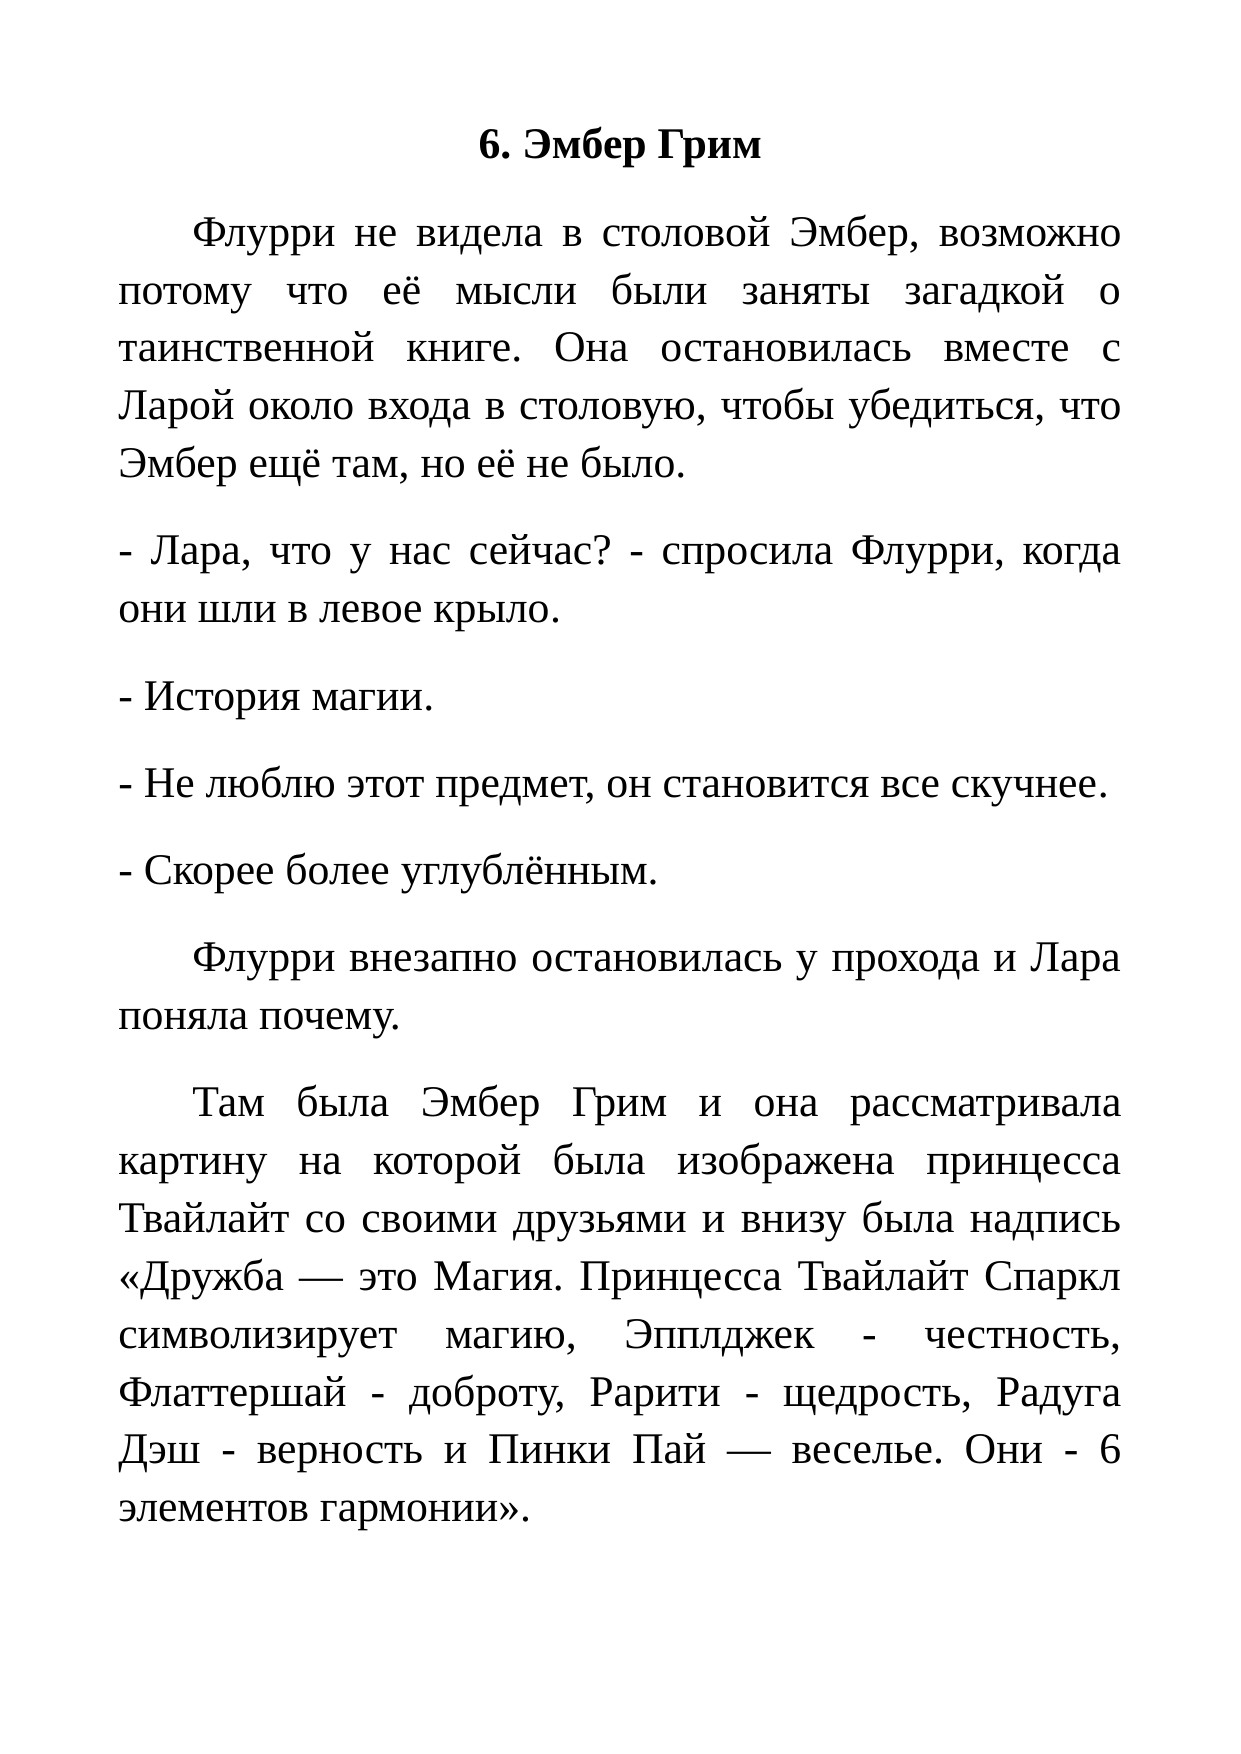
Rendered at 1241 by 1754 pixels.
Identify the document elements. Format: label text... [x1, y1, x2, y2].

text Флурри не видела в столовой Эмбер, возможно потому что её мысли были заняты загадкой о таинственной книге. Она остановилась вместе с Ларой около входа в столовую, чтобы убедиться, что Эмбер ещё там, но её не было. [118, 205, 1122, 487]
text - История магии. [118, 669, 1122, 719]
text - Скорее более углублённым. [118, 844, 1122, 894]
text Там была Эмбер Грим и она рассматривала картину на которой была изображена принцесса Твайлайт со своими друзьями и внизу была надпись «Дружба — это Магия. Принцесса Твайлайт Спаркл символизирует магию, Эпплджек - честность, Флаттершай - доброту, Рарити - щедрость, Радуга Дэш - верность и Пинки Пай — веселье. Они - 6 элементов гармонии». [118, 1076, 1122, 1531]
text 6. Эмбер Грим [118, 118, 1122, 168]
text - Не люблю этот предмет, он становится все скучнее. [118, 756, 1122, 807]
text - Лара, что у нас сейчас? - спросила Флурри, когда они шли в левое крыло. [118, 524, 1122, 632]
text Флурри внезапно остановилась у прохода и Лара поняла почему. [118, 931, 1122, 1039]
